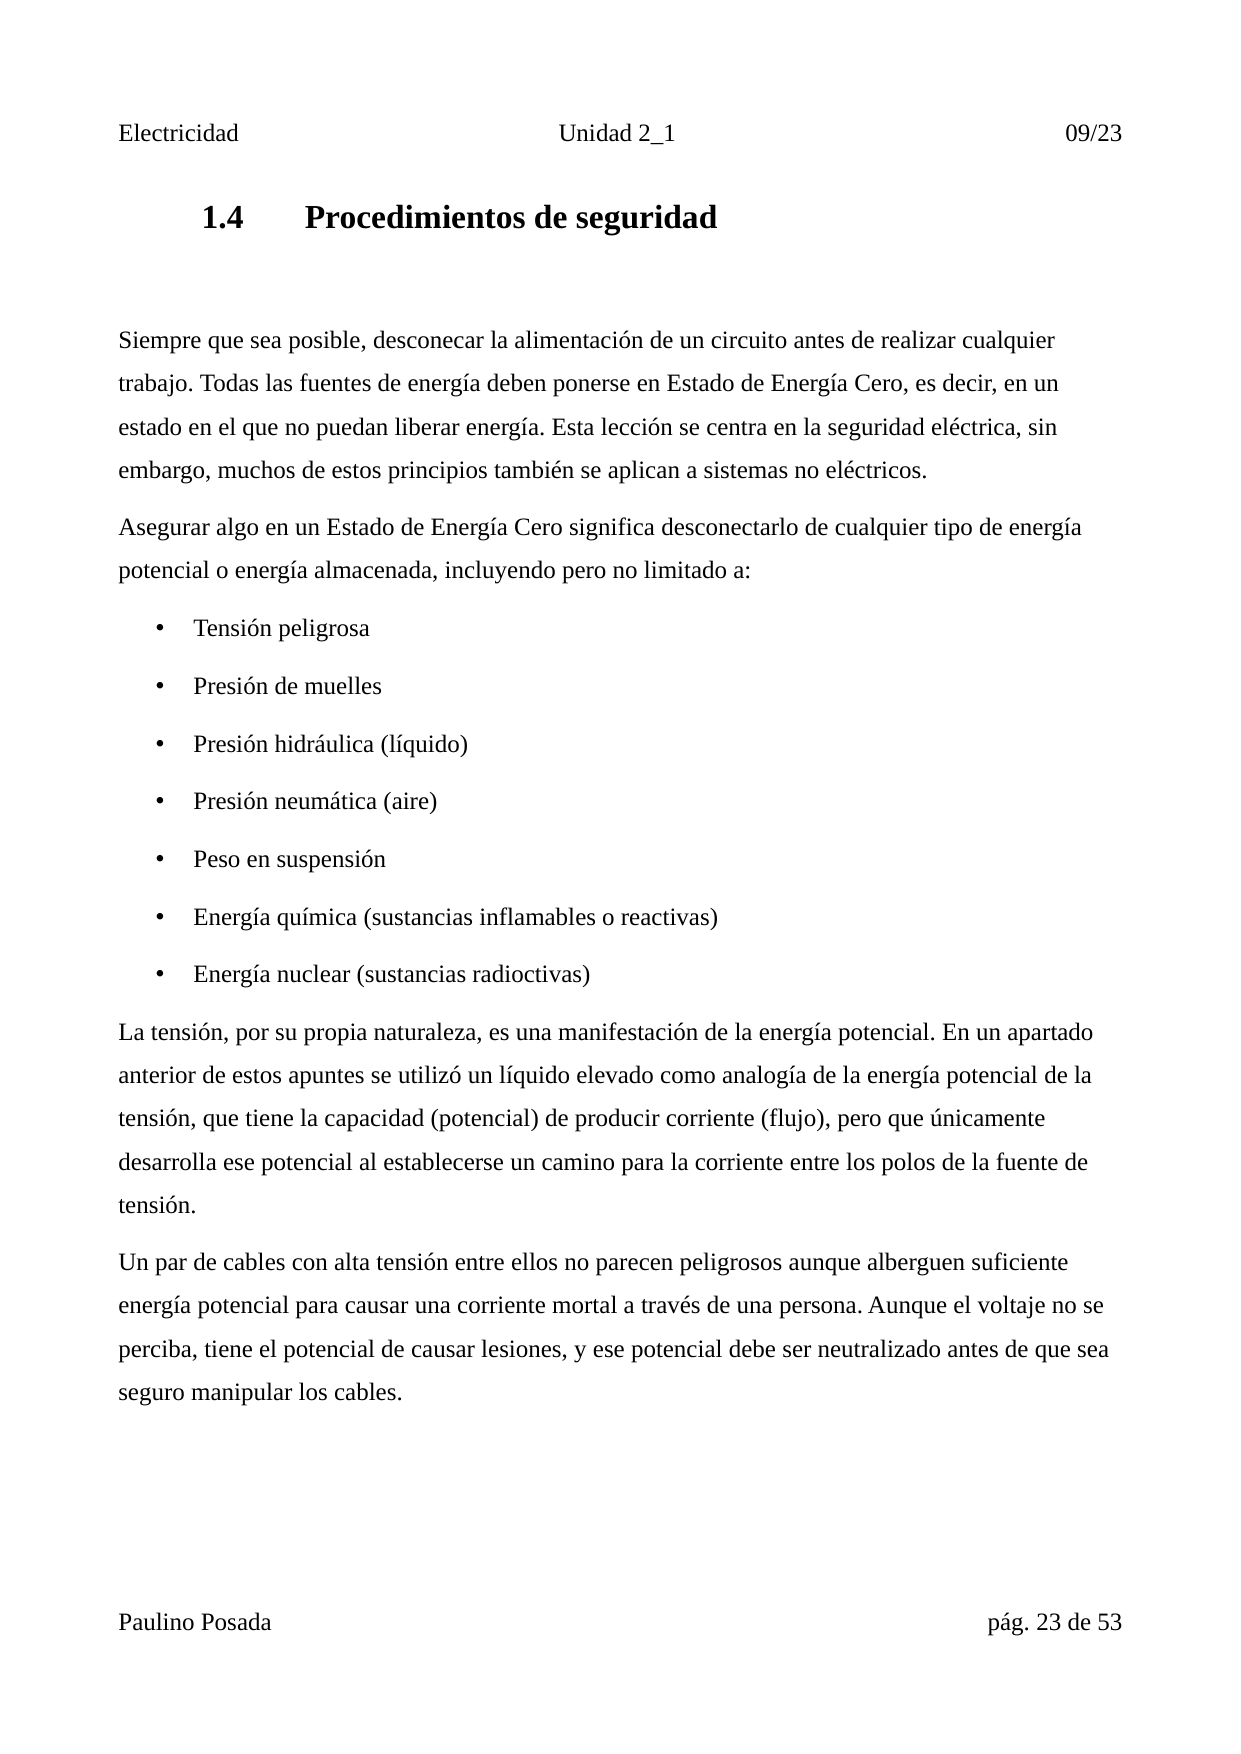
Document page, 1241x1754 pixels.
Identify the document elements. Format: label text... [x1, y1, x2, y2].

list Energía nuclear (sustancias radioctivas) [156, 959, 1122, 988]
list Peso en suspensión [156, 844, 1122, 873]
list Energía química (sustancias inflamables o reactivas) [156, 902, 1122, 931]
subtitle Procedimientos de seguridad [193, 197, 1122, 236]
text La tensión, por su propia naturaleza, es una manifestación de la energía potencial. En un apartado anterior de estos apuntes se utilizó un líquido elevado como analogía de la energía potencial de la tensión, que tiene la capacidad (potencial) de producir corriente (flujo), pero que únicamente desarrolla ese potencial al establecerse un camino para la corriente entre los polos de la fuente de tensión. [118, 1017, 1122, 1218]
list Presión neumática (aire) [156, 786, 1122, 815]
list Presión hidráulica (líquido) [156, 729, 1122, 757]
list Presión de muelles [156, 671, 1122, 700]
text Siempre que sea posible, desconecar la alimentación de un circuito antes de realizar cualquier trabajo. Todas las fuentes de energía deben ponerse en Estado de Energía Cero, es decir, en un estado en el que no puedan liberar energía. Esta lección se centra en la seguridad eléctrica, sin embargo, muchos de estos principios también se aplican a sistemas no eléctricos. [118, 325, 1122, 483]
text Asegurar algo en un Estado de Energía Cero significa desconectarlo de cualquier tipo de energía potencial o energía almacenada, incluyendo pero no limitado a: [118, 512, 1122, 584]
list Tensión peligrosa [156, 613, 1122, 642]
text Un par de cables con alta tensión entre ellos no parecen peligrosos aunque alberguen suficiente energía potencial para causar una corriente mortal a través de una persona. Aunque el voltaje no se perciba, tiene el potencial de causar lesiones, y ese potencial debe ser neutralizado antes de que sea seguro manipular los cables. [118, 1247, 1122, 1406]
